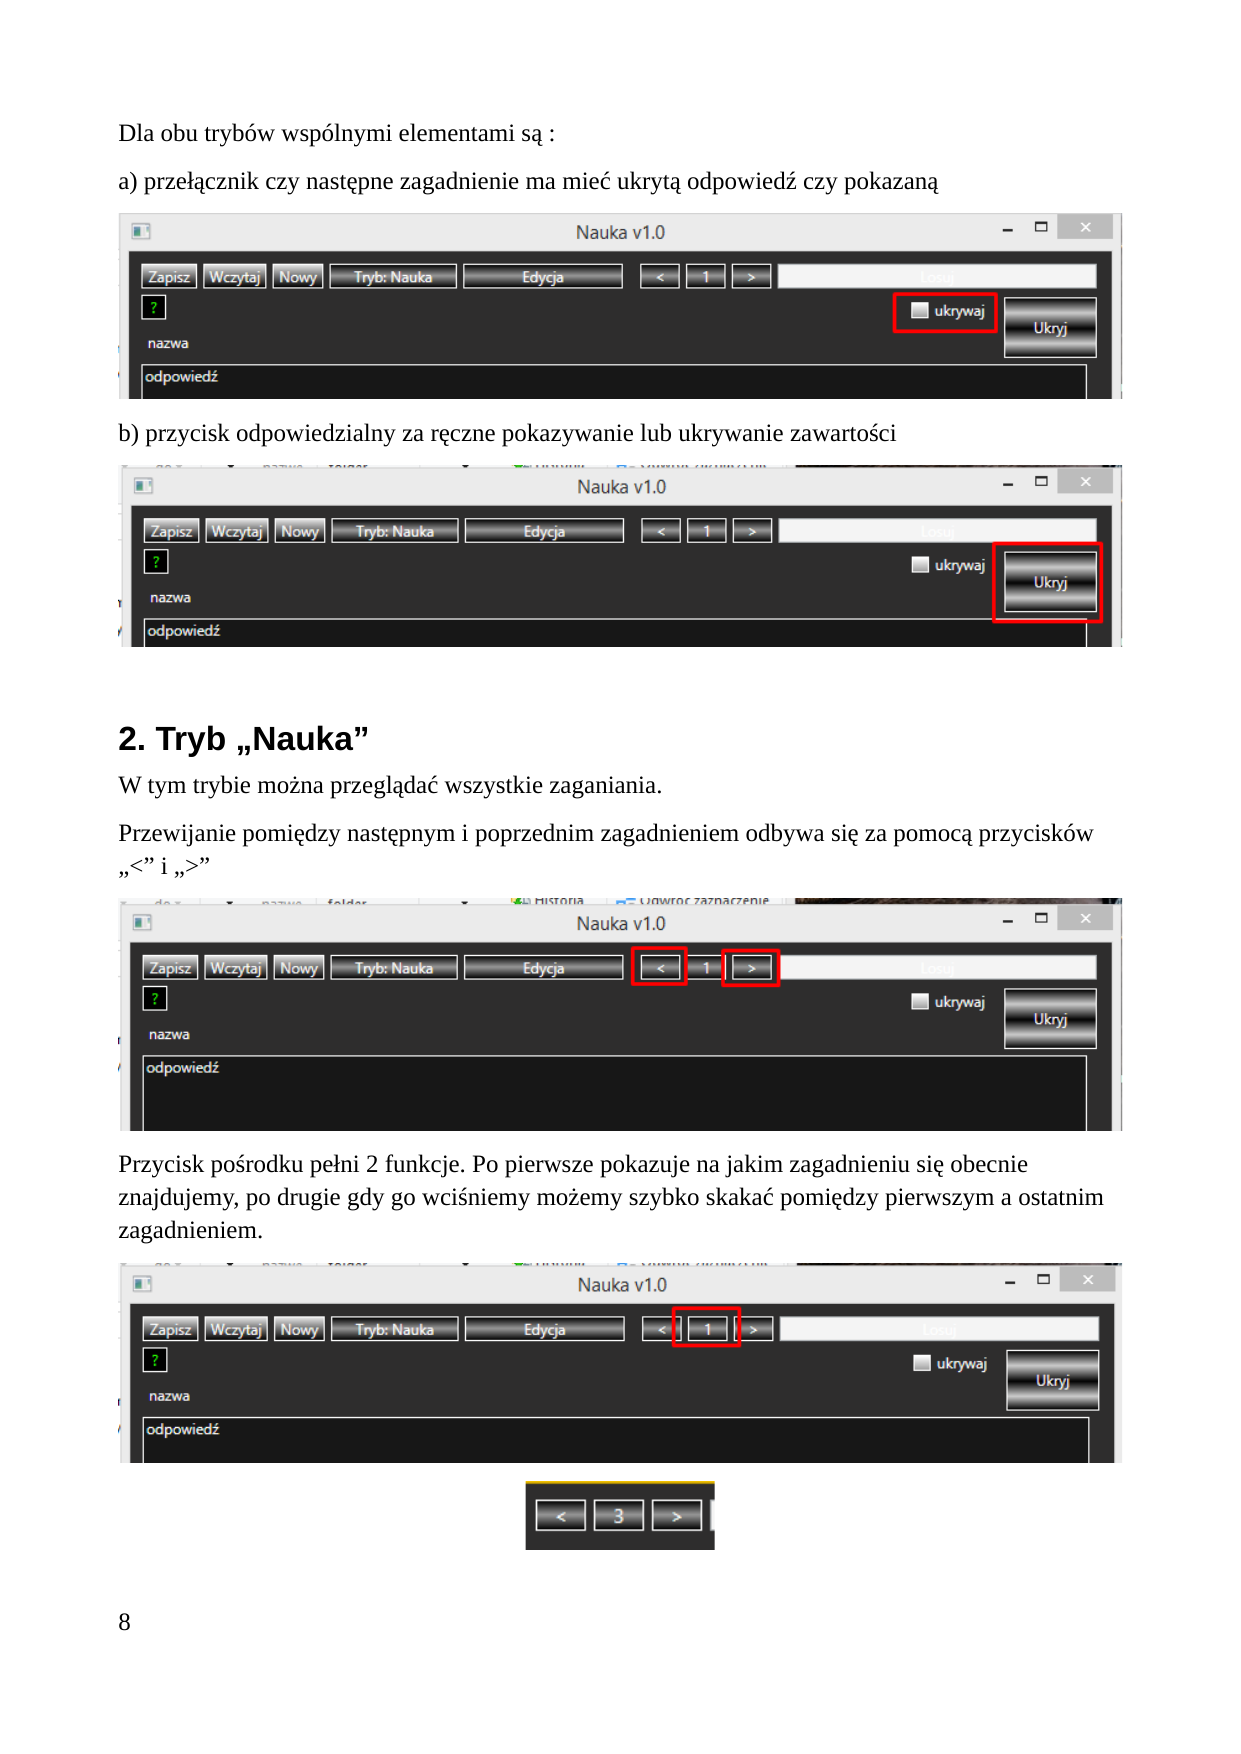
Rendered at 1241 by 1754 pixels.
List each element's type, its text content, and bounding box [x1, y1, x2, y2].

text Przewijanie pomiędzy następnym i poprzednim zagadnieniem odbywa się za pomocą przycisków „<” i „>” [118, 818, 1122, 880]
picture [118, 213, 1123, 399]
subtitle 2. Tryb „Nauka” [118, 719, 1122, 758]
picture [118, 465, 1123, 647]
text Dla obu trybów wspólnymi elementami są : [118, 118, 1122, 147]
picture [525, 1481, 715, 1550]
text Przycisk pośrodku pełni 2 funkcje. Po pierwsze pokazuje na jakim zagadnieniu się obecnie znajdujemy, po drugie gdy go wciśniemy możemy szybko skakać pomiędzy pierwszym a ostatnim zagadnieniem. [118, 1149, 1122, 1244]
picture [118, 1263, 1123, 1463]
text b) przycisk odpowiedzialny za ręczne pokazywanie lub ukrywanie zawartości [118, 418, 1122, 446]
picture [118, 898, 1123, 1131]
text a) przełącznik czy następne zagadnienie ma mieć ukrytą odpowiedź czy pokazaną [118, 166, 1122, 194]
text W tym trybie można przeglądać wszystkie zaganiania. [118, 770, 1122, 799]
